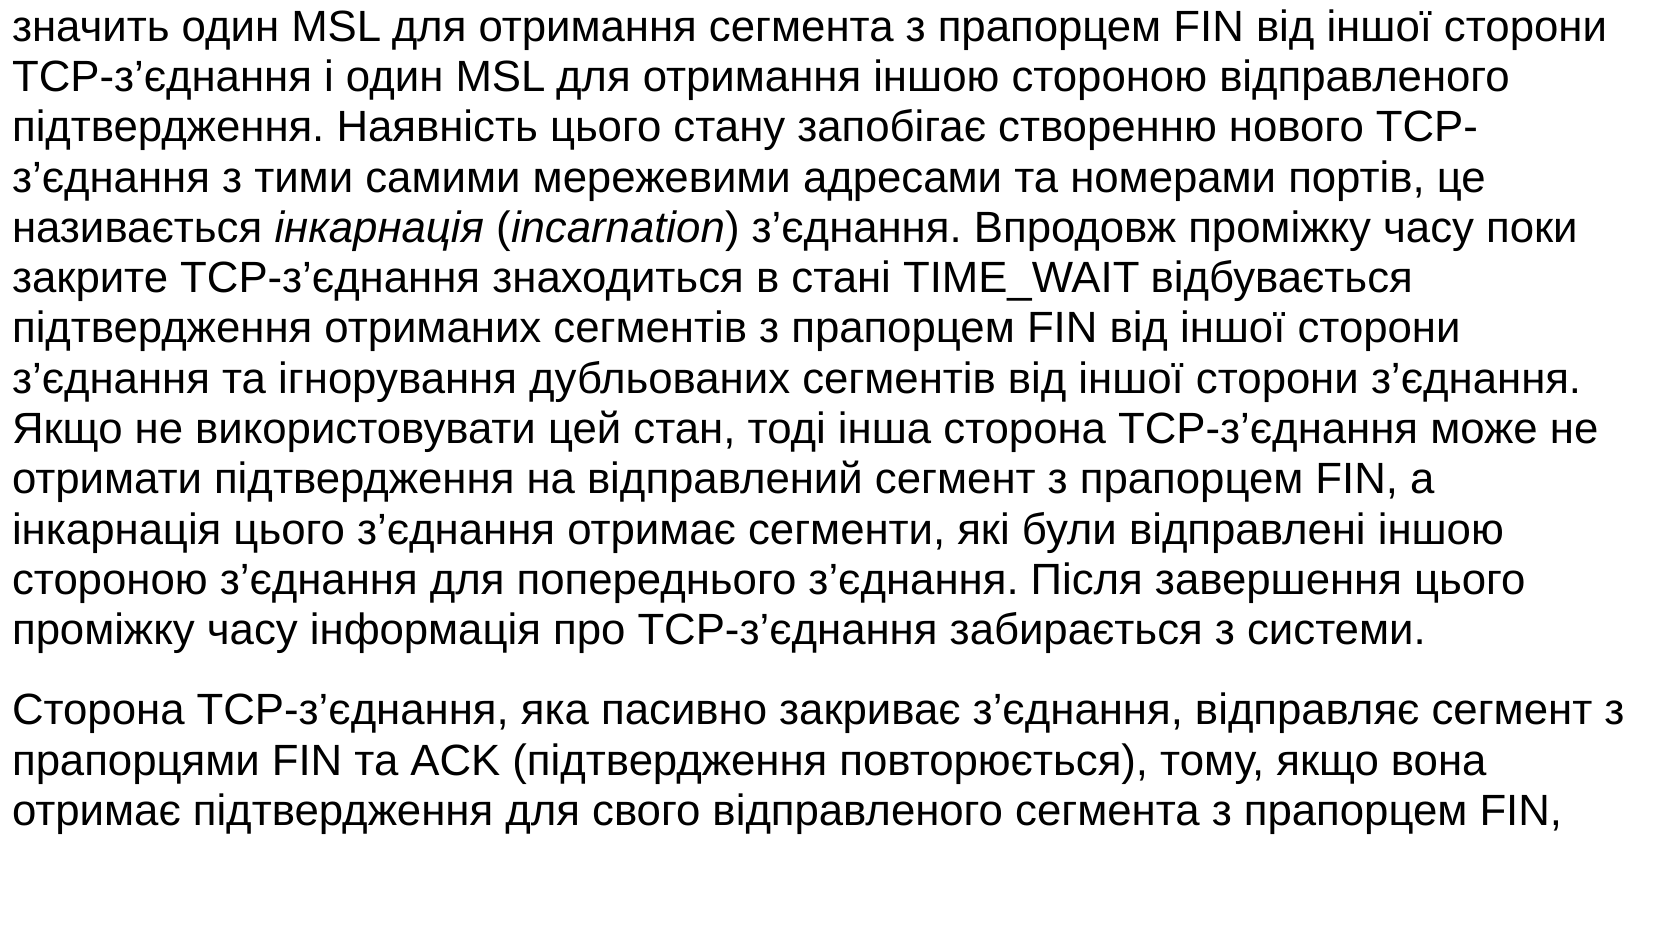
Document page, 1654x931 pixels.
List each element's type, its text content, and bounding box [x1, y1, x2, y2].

text Сторона TCP-з’єднання, яка пасивно закриває з’єднання, відправляє сегмент з прапорцями FIN та ACK (підтвердження повторюється), тому, якщо вона отримає підтвердження для свого відправленого сегмента з прапорцем FIN, [12, 683, 1642, 834]
text значить один MSL для отримання сегмента з прапорцем FIN від іншої сторони TCP-з’єднання і один MSL для отримання іншою стороною відправленого підтвердження. Наявність цього стану запобігає створенню нового TCP-з’єднання з тими самими мережевими адресами та номерами портів, це називається інкарнація (incarnation) з’єднання. Впродовж проміжку часу поки закрите TCP-з’єднання знаходиться в стані TIME_WAIT відбувається підтвердження отриманих сегментів з прапорцем FIN від іншої сторони з’єднання та ігнорування дубльованих сегментів від іншої сторони з’єднання. Якщо не використовувати цей стан, тоді інша сторона TCP-з’єднання може не отримати підтвердження на відправлений сегмент з прапорцем FIN, а інкарнація цього з’єднання отримає сегменти, які були відправлені іншою стороною з’єднання для попереднього з’єднання. Після завершення цього проміжку часу інформація про TCP-з’єднання забирається з системи. [12, 0, 1642, 654]
